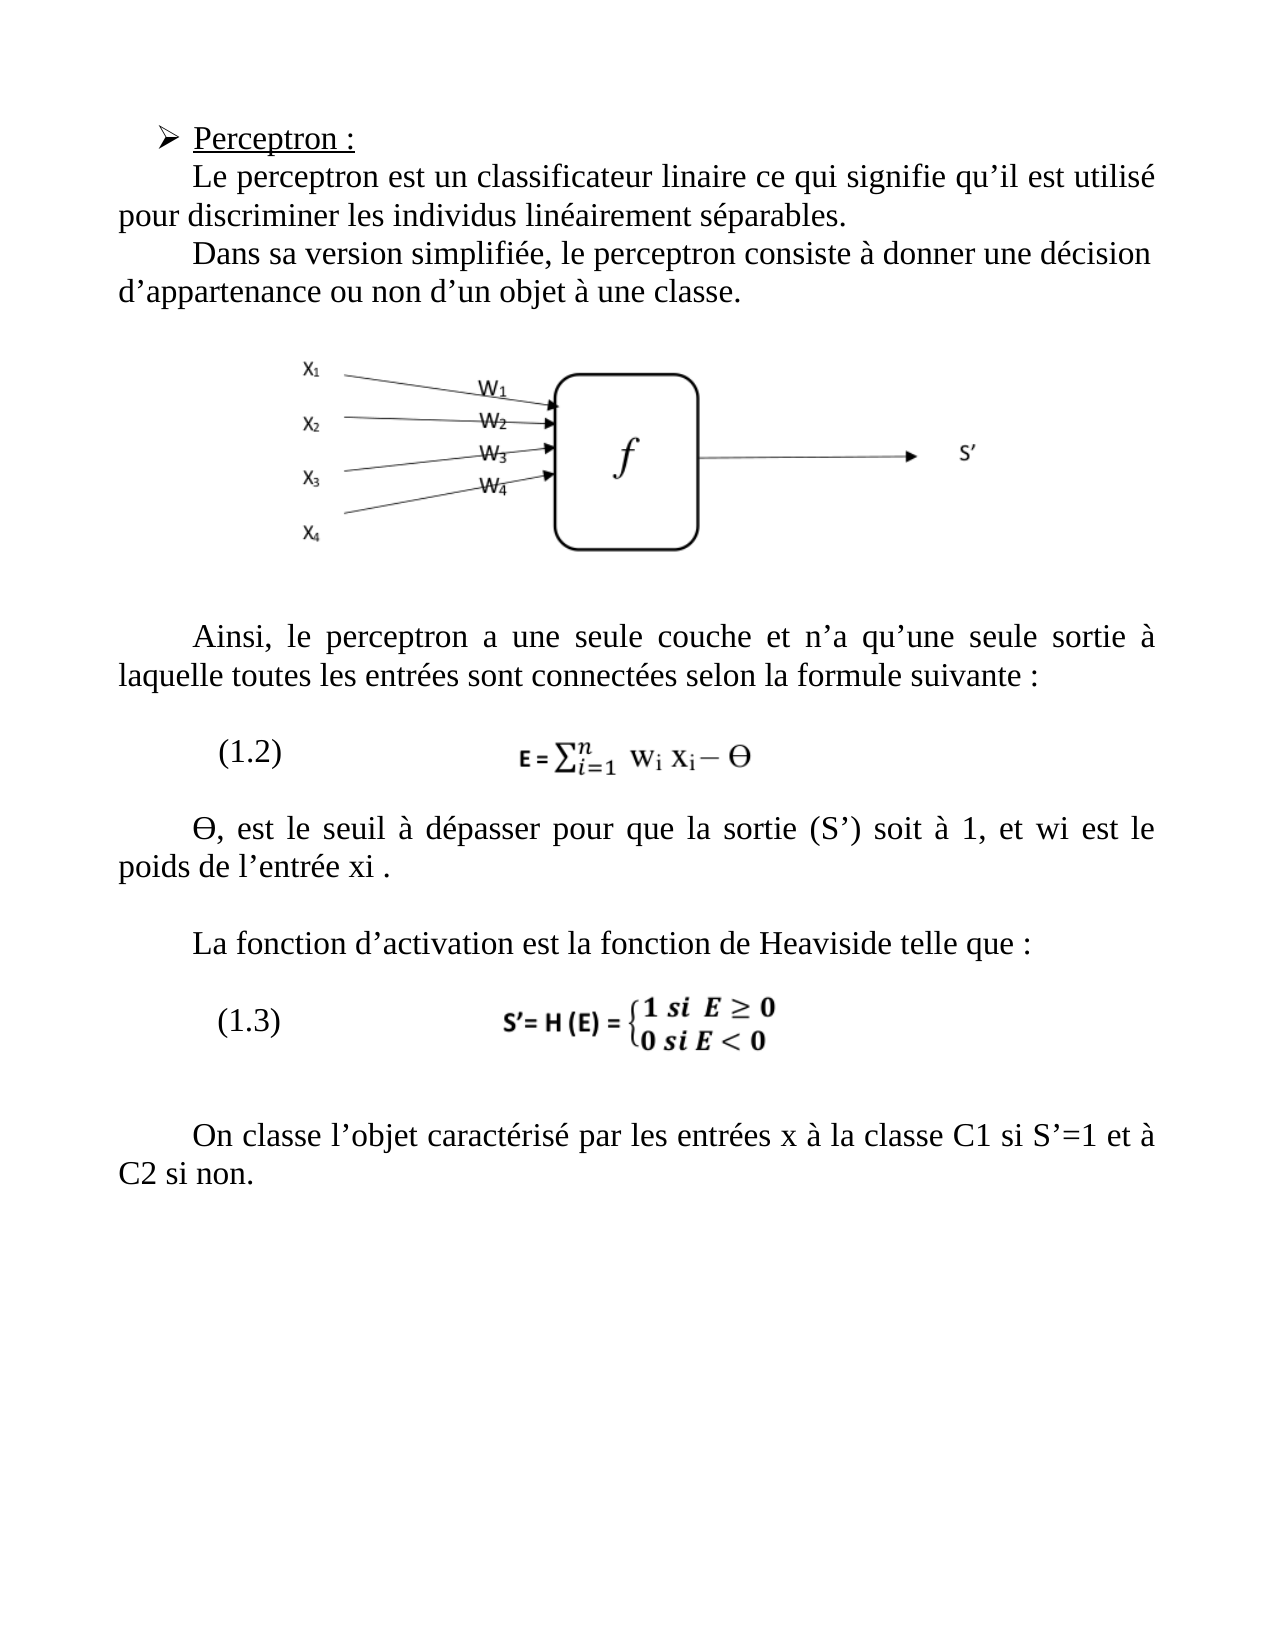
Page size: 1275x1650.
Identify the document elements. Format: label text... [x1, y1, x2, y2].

text Dans sa version simplifiée, le perceptron consiste à donner une décision [118, 233, 1157, 271]
list Perceptron : [156, 118, 1157, 156]
picture [505, 724, 771, 791]
picture [283, 338, 992, 568]
text (1.3) [118, 1000, 491, 1038]
text On classe l’objet caractérisé par les entrées x à la classe C1 si S’=1 et à C2 si non. [118, 1115, 1157, 1191]
text La fonction d’activation est la fonction de Heaviside telle que : [118, 923, 1157, 961]
text (1.2) [118, 731, 505, 770]
text Ainsi, le perceptron a une seule couche et n’a qu’une seule sortie à laquelle toutes les entrées sont connectées selon la formule suivante : [118, 616, 1157, 693]
text Ɵ, est le seuil à dépasser pour que la sortie (S’) soit à 1, et wi est le poids de l’entrée xi . [118, 808, 1157, 885]
text d’appartenance ou non d’un objet à une classe. [118, 271, 1157, 310]
text Le perceptron est un classificateur linaire ce qui signifie qu’il est utilisé pour discriminer les individus linéairement séparables. [118, 156, 1157, 233]
picture [491, 977, 784, 1070]
text [784, 1000, 1157, 1038]
text [771, 731, 1157, 770]
